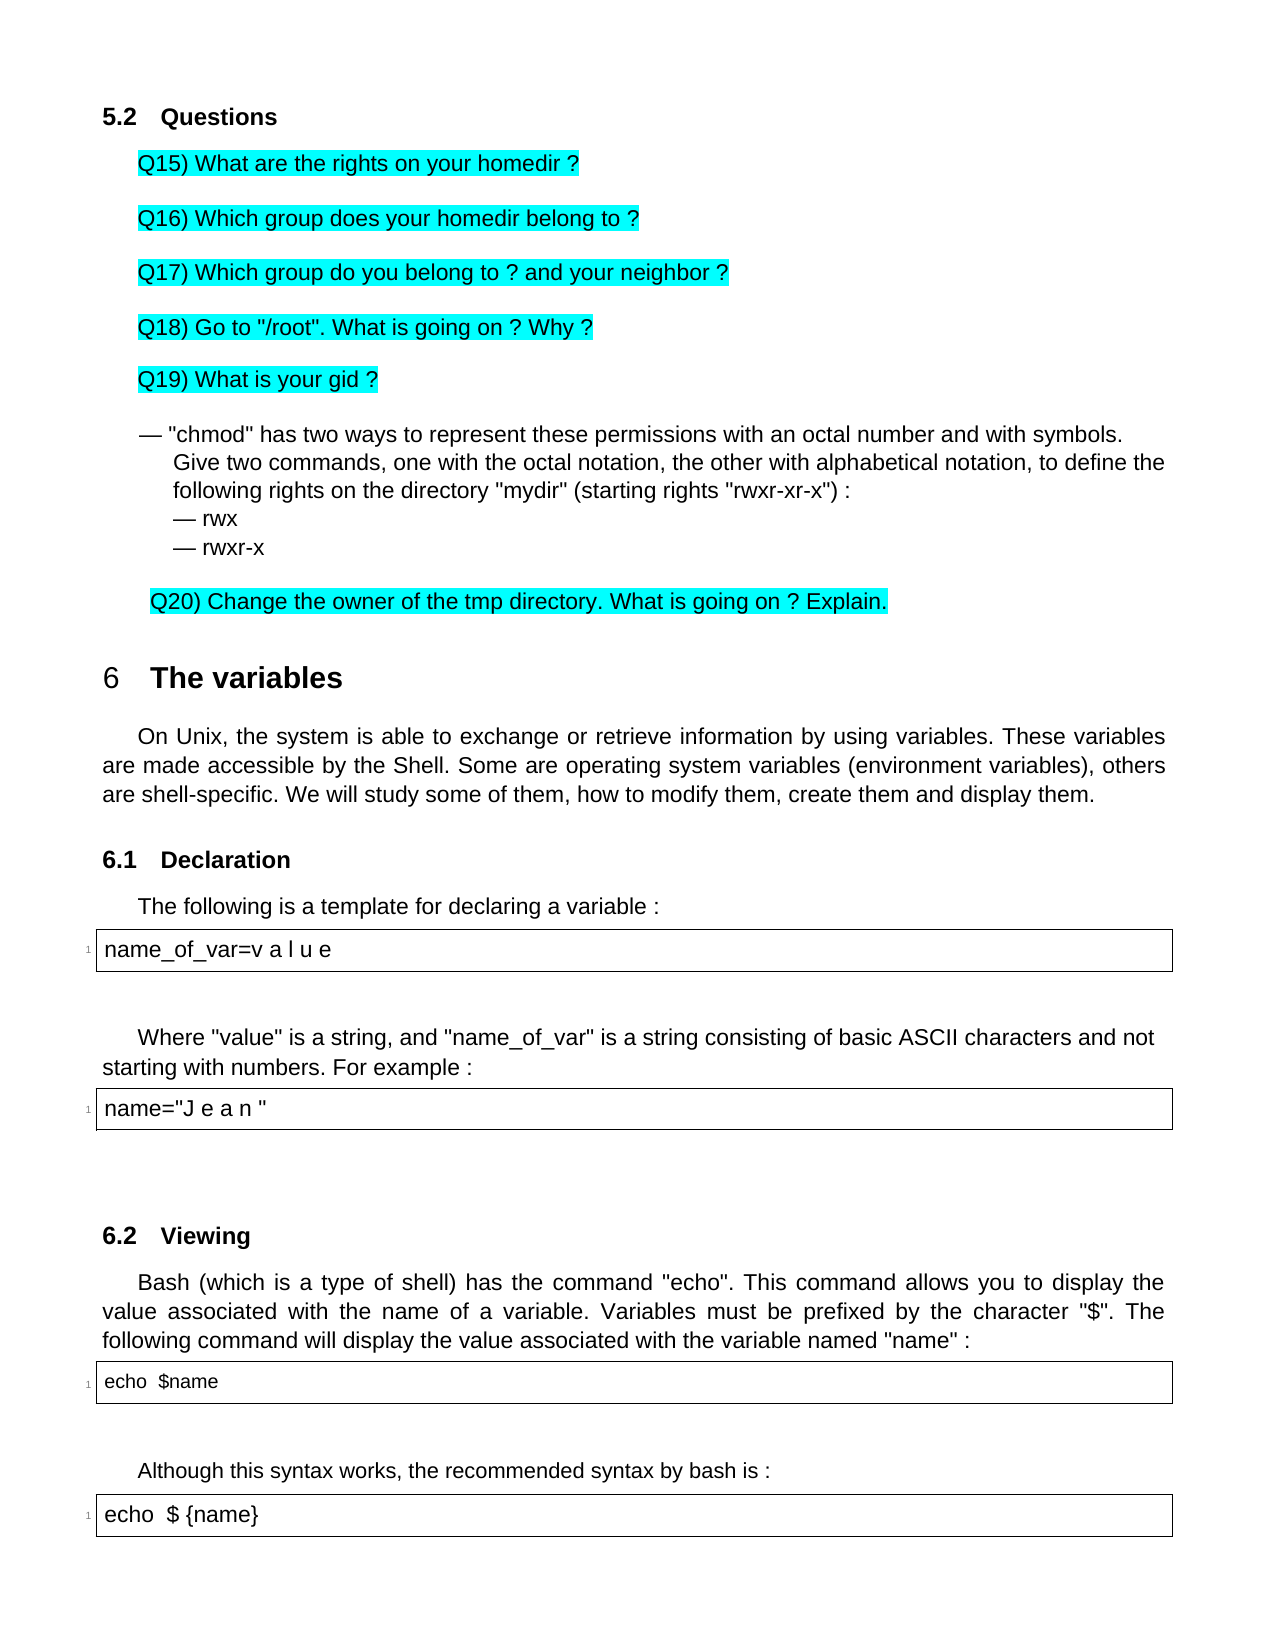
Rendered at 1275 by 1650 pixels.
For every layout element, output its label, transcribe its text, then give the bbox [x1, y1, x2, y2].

text 1 [85, 1509, 92, 1521]
text 6.1 Declaration [102, 845, 1167, 874]
text The following is a template for declaring a variable : [137, 893, 1167, 919]
text Bash (which is a type of shell) has the command "echo". This command allows you to display the value associated with the name of a variable. Variables must be prefixed by the character "$". The following command will display the value associated with the variable named "name" : [102, 1269, 1167, 1353]
text 5.2 Questions [102, 102, 1167, 131]
text Q18) Go to "/root". What is going on ? Why ? [137, 314, 1167, 340]
text Q16) Which group does your homedir belong to ? [137, 204, 1167, 231]
text name_of_var=v a l u e [104, 936, 1167, 962]
text name="J e a n " [104, 1094, 1167, 1121]
text Q15) What are the rights on your homedir ? [137, 150, 1167, 176]
text 1 [85, 1378, 92, 1390]
text echo $name [104, 1370, 1167, 1392]
text 1 [85, 944, 92, 956]
text echo $ {name} [104, 1501, 1167, 1527]
text — rwxr-x [173, 534, 1167, 560]
text On Unix, the system is able to exchange or retrieve information by using variables. These variables are made accessible by the Shell. Some are operating system variables (environment variables), others are shell-specific. We will study some of them, how to modify them, create them and display them. [102, 723, 1167, 807]
text Q19) What is your gid ? [85, 366, 1167, 393]
text — "chmod" has two ways to represent these permissions with an octal number and with symbols. Give two commands, one with the octal notation, the other with alphabetical notation, to define the following rights on the directory "mydir" (starting rights "rwxr-xr-x") : [139, 421, 1167, 504]
text 6.2 Viewing [102, 1221, 1167, 1249]
text Although this syntax works, the recommended syntax by bash is : [137, 1458, 1167, 1483]
text Where "value" is a string, and "name_of_var" is a string consisting of basic ASCII characters and not starting with numbers. For example : [102, 1024, 1167, 1080]
text 1 [85, 1103, 92, 1116]
text Q17) Which group do you belong to ? and your neighbor ? [137, 259, 1167, 286]
text — rwx [173, 505, 1167, 532]
text Q20) Change the owner of the tmp directory. What is going on ? Explain. [85, 588, 1167, 614]
list The variables [103, 661, 1167, 695]
